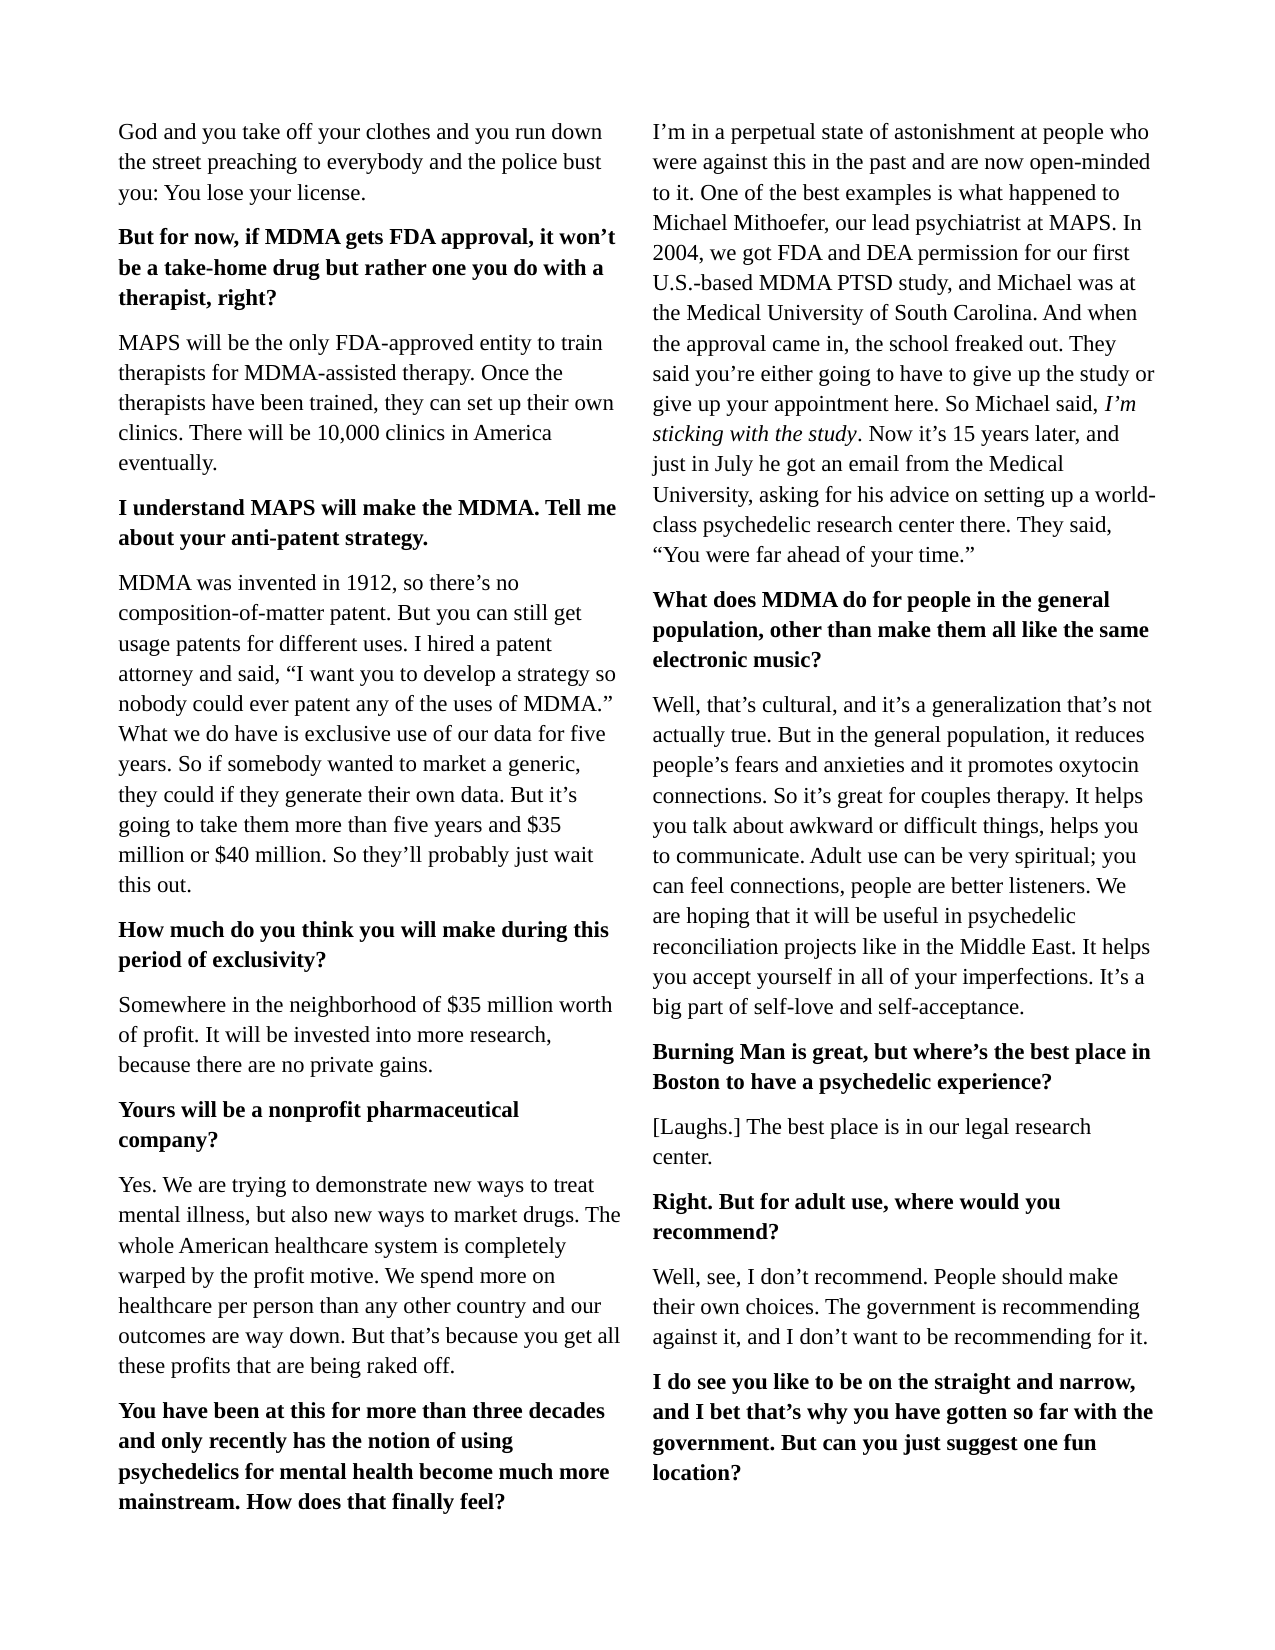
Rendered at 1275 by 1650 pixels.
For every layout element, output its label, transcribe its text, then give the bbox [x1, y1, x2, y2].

text Well, see, I don’t recommend. People should make their own choices. The government is recommending against it, and I don’t want to be recommending for it. [652, 1263, 1157, 1350]
text Yes. We are trying to demonstrate new ways to treat mental illness, but also new ways to market drugs. The whole American healthcare system is completely warped by the profit motive. We spend more on healthcare per person than any other country and our outcomes are way down. But that’s because you get all these profits that are being raked off. [118, 1171, 622, 1379]
text Burning Man is great, but where’s the best place in Boston to have a psychedelic experience? [652, 1038, 1157, 1094]
text Somewhere in the neighborhood of $35 million worth of profit. It will be invested into more research, because there are no private gains. [118, 991, 622, 1078]
text But for now, if MDMA gets FDA approval, it won’t be a take-home drug but rather one you do with a therapist, right? [118, 223, 622, 310]
text You have been at this for more than three decades and only recently has the notion of using psychedelics for mental health become much more mainstream. How does that finally feel? [118, 1397, 622, 1514]
text MDMA was invented in 1912, so there’s no composition-of-matter patent. But you can still get usage patents for different uses. I hired a patent attorney and said, “I want you to develop a strategy so nobody could ever patent any of the uses of MDMA.” What we do have is exclusive use of our data for five years. So if somebody wanted to market a generic, they could if they generate their own data. But it’s going to take them more than five years and $35 million or $40 million. So they’ll probably just wait this out. [118, 569, 622, 898]
text What does MDMA do for people in the general population, other than make them all like the same electronic music? [652, 586, 1157, 673]
text I’m in a perpetual state of astonishment at people who were against this in the past and are now open-minded to it. One of the best examples is what happened to Michael Mithoefer, our lead psychiatrist at MAPS. In 2004, we got FDA and DEA permission for our first U.S.-based MDMA PTSD study, and Michael was at the Medical University of South Carolina. And when the approval came in, the school freaked out. They said you’re either going to have to give up the study or give up your appointment here. So Michael said, I’m sticking with the study. Now it’s 15 years later, and just in July he got an email from the Medical University, asking for his advice on setting up a world-class psychedelic research center there. They said, “You were far ahead of your time.” [652, 118, 1157, 567]
text I do see you like to be on the straight and narrow, and I bet that’s why you have gotten so far with the government. But can you just suggest one fun location? [652, 1368, 1157, 1485]
text Well, that’s cultural, and it’s a generalization that’s not actually true. But in the general population, it reduces people’s fears and anxieties and it promotes oxytocin connections. So it’s great for couples therapy. It helps you talk about awkward or difficult things, helps you to communicate. Adult use can be very spiritual; you can feel connections, people are better listeners. We are hoping that it will be useful in psychedelic reconciliation projects like in the Middle East. It helps you accept yourself in all of your imperfections. It’s a big part of self-love and self-acceptance. [652, 691, 1157, 1019]
text [Laughs.] The best place is in our legal research center. [652, 1113, 1157, 1169]
text How much do you think you will make during this period of exclusivity? [118, 916, 622, 973]
text Yours will be a nonprofit pharmaceutical company? [118, 1096, 622, 1153]
text God and you take off your clothes and you run down the street preaching to everybody and the police bust you: You lose your license. [118, 118, 622, 205]
text I understand MAPS will make the MDMA. Tell me about your anti-patent strategy. [118, 494, 622, 551]
text Right. But for adult use, where would you recommend? [652, 1188, 1157, 1244]
text MAPS will be the only FDA-approved entity to train therapists for MDMA-assisted therapy. Once the therapists have been trained, they can set up their own clinics. There will be 10,000 clinics in America eventually. [118, 328, 622, 476]
